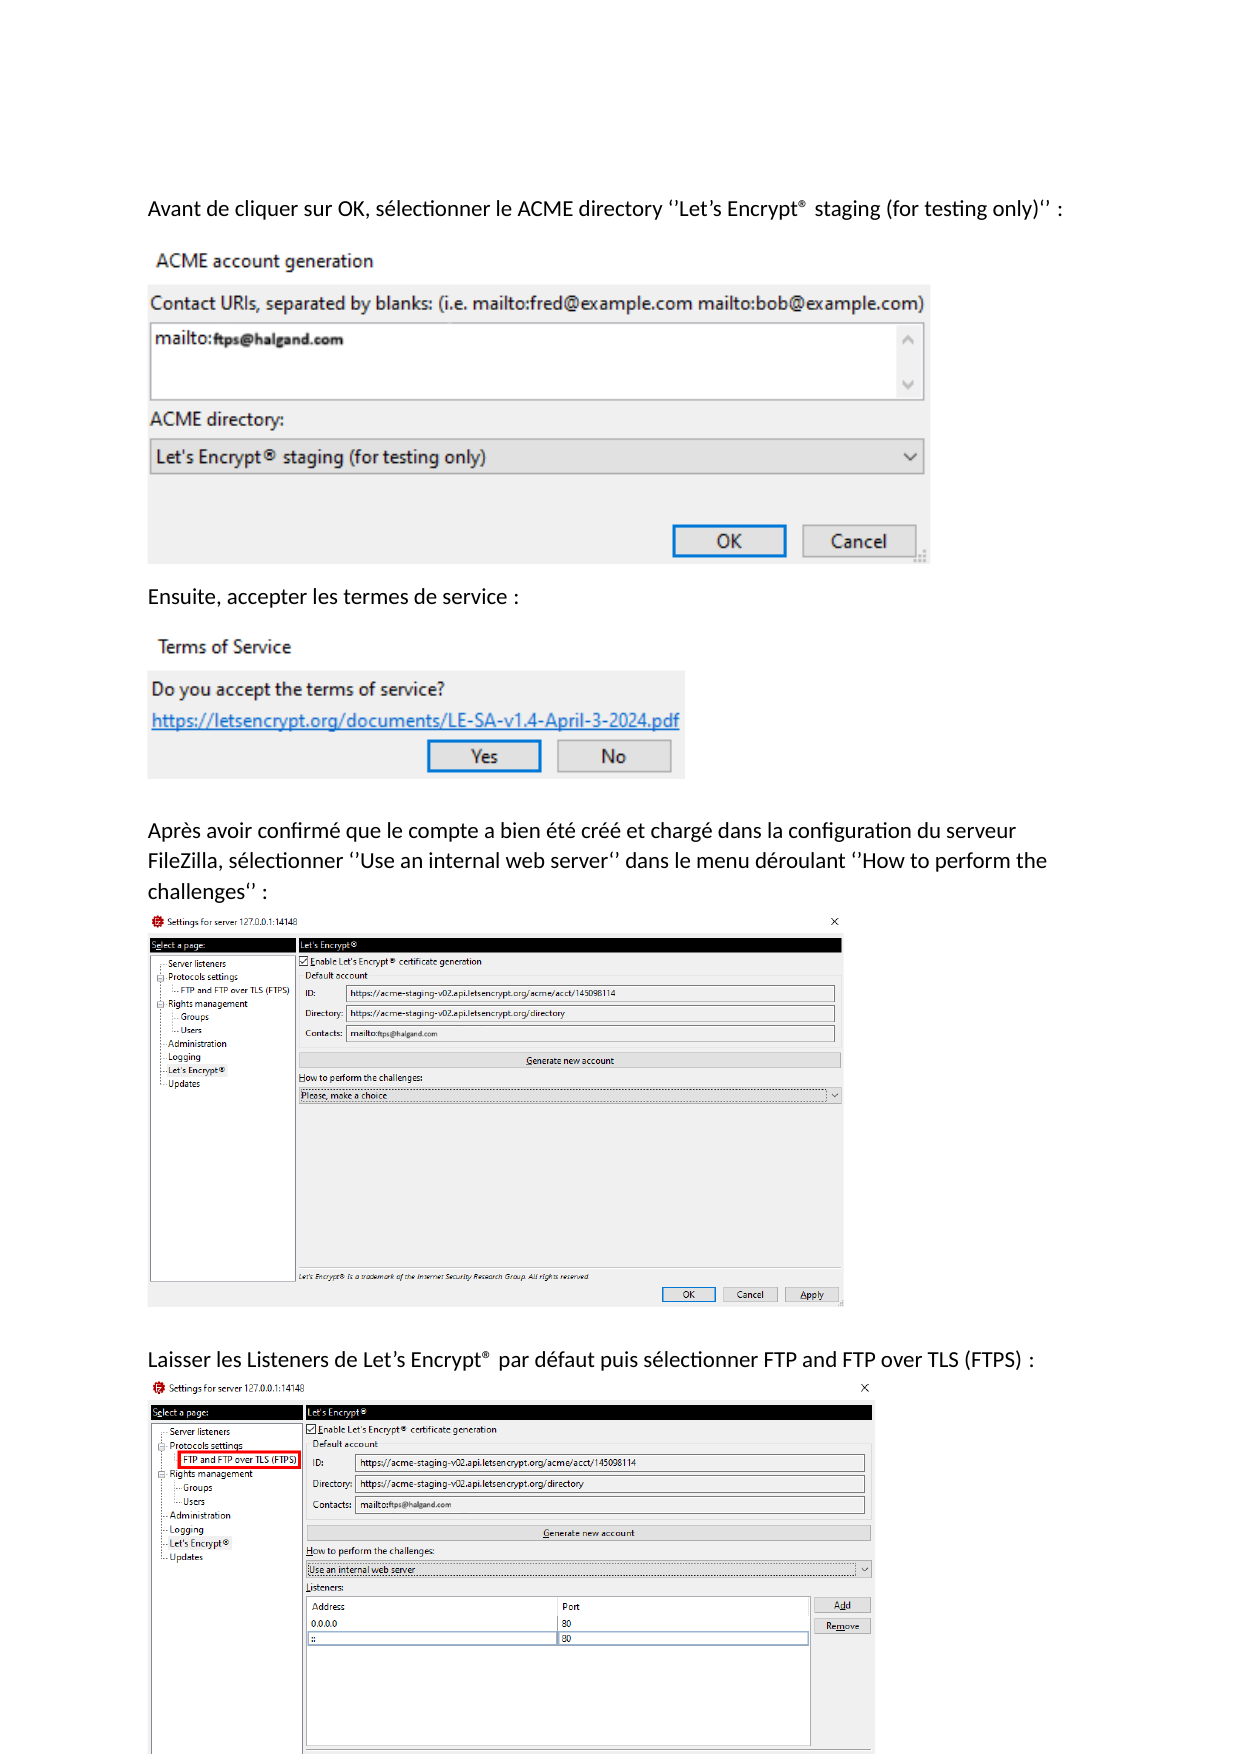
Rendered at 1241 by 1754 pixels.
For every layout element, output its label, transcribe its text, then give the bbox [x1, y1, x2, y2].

text Ensuite, accepter les termes de service : [148, 582, 1093, 610]
picture [147, 627, 685, 779]
picture [147, 913, 844, 1307]
picture [147, 241, 931, 564]
text Avant de cliquer sur OK, sélectionner le ACME directory ‘’Let’s Encrypt® staging (for testing only)‘’ : [148, 194, 1093, 222]
text Laisser les Listeners de Let’s Encrypt® par défaut puis sélectionner FTP and FTP over TLS (FTPS) : [148, 1346, 1093, 1374]
text Après avoir confirmé que le compte a bien été créé et chargé dans la configuration du serveur FileZilla, sélectionner ‘’Use an internal web server‘’ dans le menu déroulant ‘’How to perform the challenges‘’ : [148, 816, 1093, 905]
picture [147, 1379, 876, 1754]
